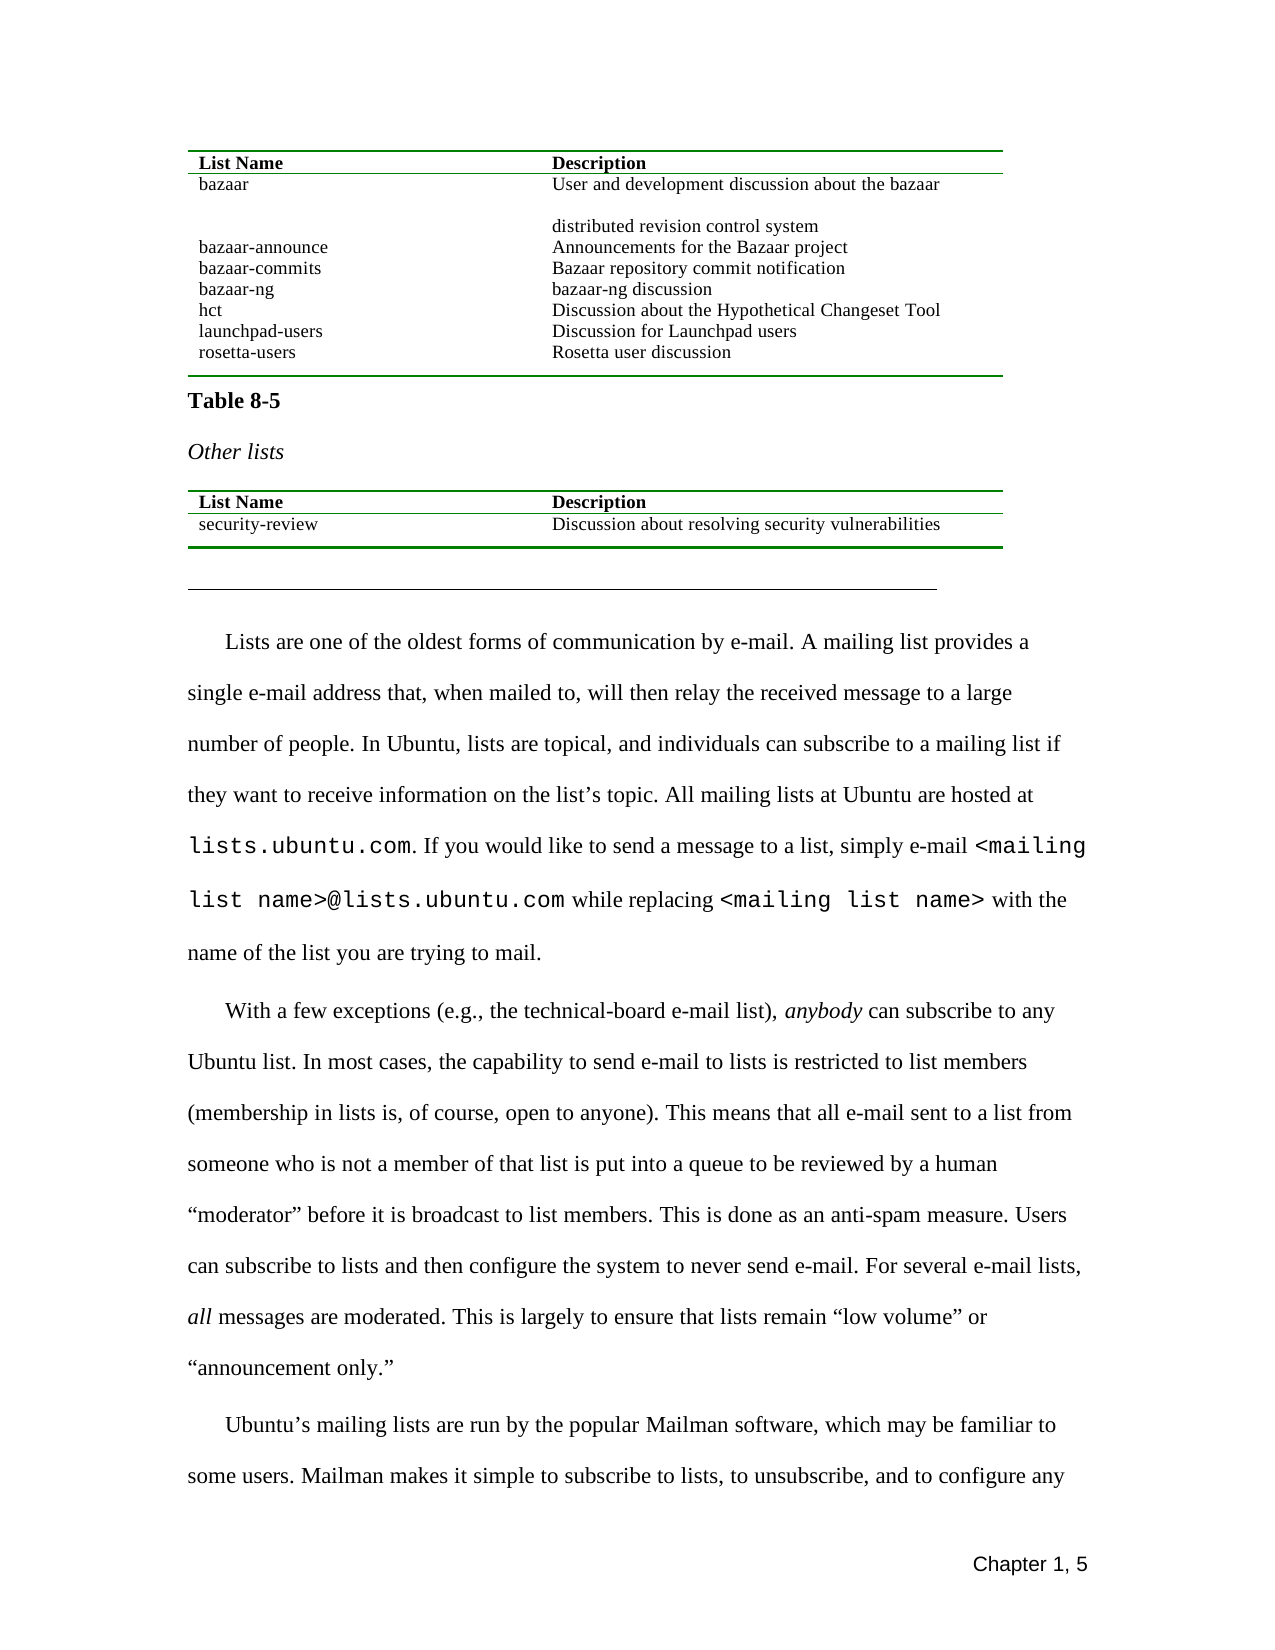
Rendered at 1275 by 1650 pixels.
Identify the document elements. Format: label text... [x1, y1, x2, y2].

text Table 8-5 [187, 388, 1087, 413]
table_cell bazaar-announce [188, 236, 541, 257]
table_cell bazaar [188, 174, 541, 236]
table_cell hct [188, 300, 541, 321]
table_cell security-review [188, 514, 541, 546]
text Lists are one of the oldest forms of communication by e-mail. A mailing list provides a single e-mail address that, when mailed to, will then relay the received message to a large number of people. In Ubuntu, lists are topical, and individuals can subscribe to a mailing list if they want to receive information on the list’s topic. All mailing lists at Ubuntu are hosted at lists.ubuntu.com. If you would like to send a message to a list, simply e-mail <mailing list name>@lists.ubuntu.com while replacing <mailing list name> with the name of the list you are trying to mail. [187, 629, 1087, 966]
text Ubuntu’s mailing lists are run by the popular Mailman software, which may be familiar to some users. Mailman makes it simple to subscribe to lists, to unsubscribe, and to configure any [187, 1412, 1087, 1489]
table_cell rosetta-users [188, 342, 541, 375]
table_header List Name [188, 152, 541, 173]
table_cell bazaar-ng [188, 279, 541, 299]
table_cell User and development discussion about the bazaar distributed revision control system [541, 174, 1003, 236]
table_cell Discussion about the Hypothetical Changeset Tool [541, 300, 1003, 321]
table_header List Name [188, 492, 541, 513]
table_header Description [541, 152, 1003, 173]
table_cell bazaar-commits [188, 258, 541, 278]
table_cell launchpad-users [188, 321, 541, 342]
table_cell Rosetta user discussion [541, 342, 1003, 375]
table_cell Announcements for the Bazaar project [541, 236, 1003, 257]
text With a few exceptions (e.g., the technical-board e-mail list), anybody can subscribe to any Ubuntu list. In most cases, the capability to send e-mail to lists is restricted to list members (membership in lists is, of course, open to anyone). This means that all e-mail sent to a list from someone who is not a member of that list is put into a queue to be reviewed by a human “moderator” before it is broadcast to list members. This is done as an anti-spam measure. Users can subscribe to lists and then configure the system to never send e-mail. For several e-mail lists, all messages are moderated. This is largely to ensure that lists remain “low volume” or “announcement only.” [187, 997, 1087, 1380]
table_cell Discussion about resolving security vulnerabilities [541, 514, 1003, 546]
table_cell Bazaar repository commit notification [541, 258, 1003, 278]
table_header Description [541, 492, 1003, 513]
table_cell bazaar-ng discussion [541, 279, 1003, 299]
table_cell Discussion for Launchpad users [541, 321, 1003, 342]
text Other lists [187, 439, 1087, 464]
